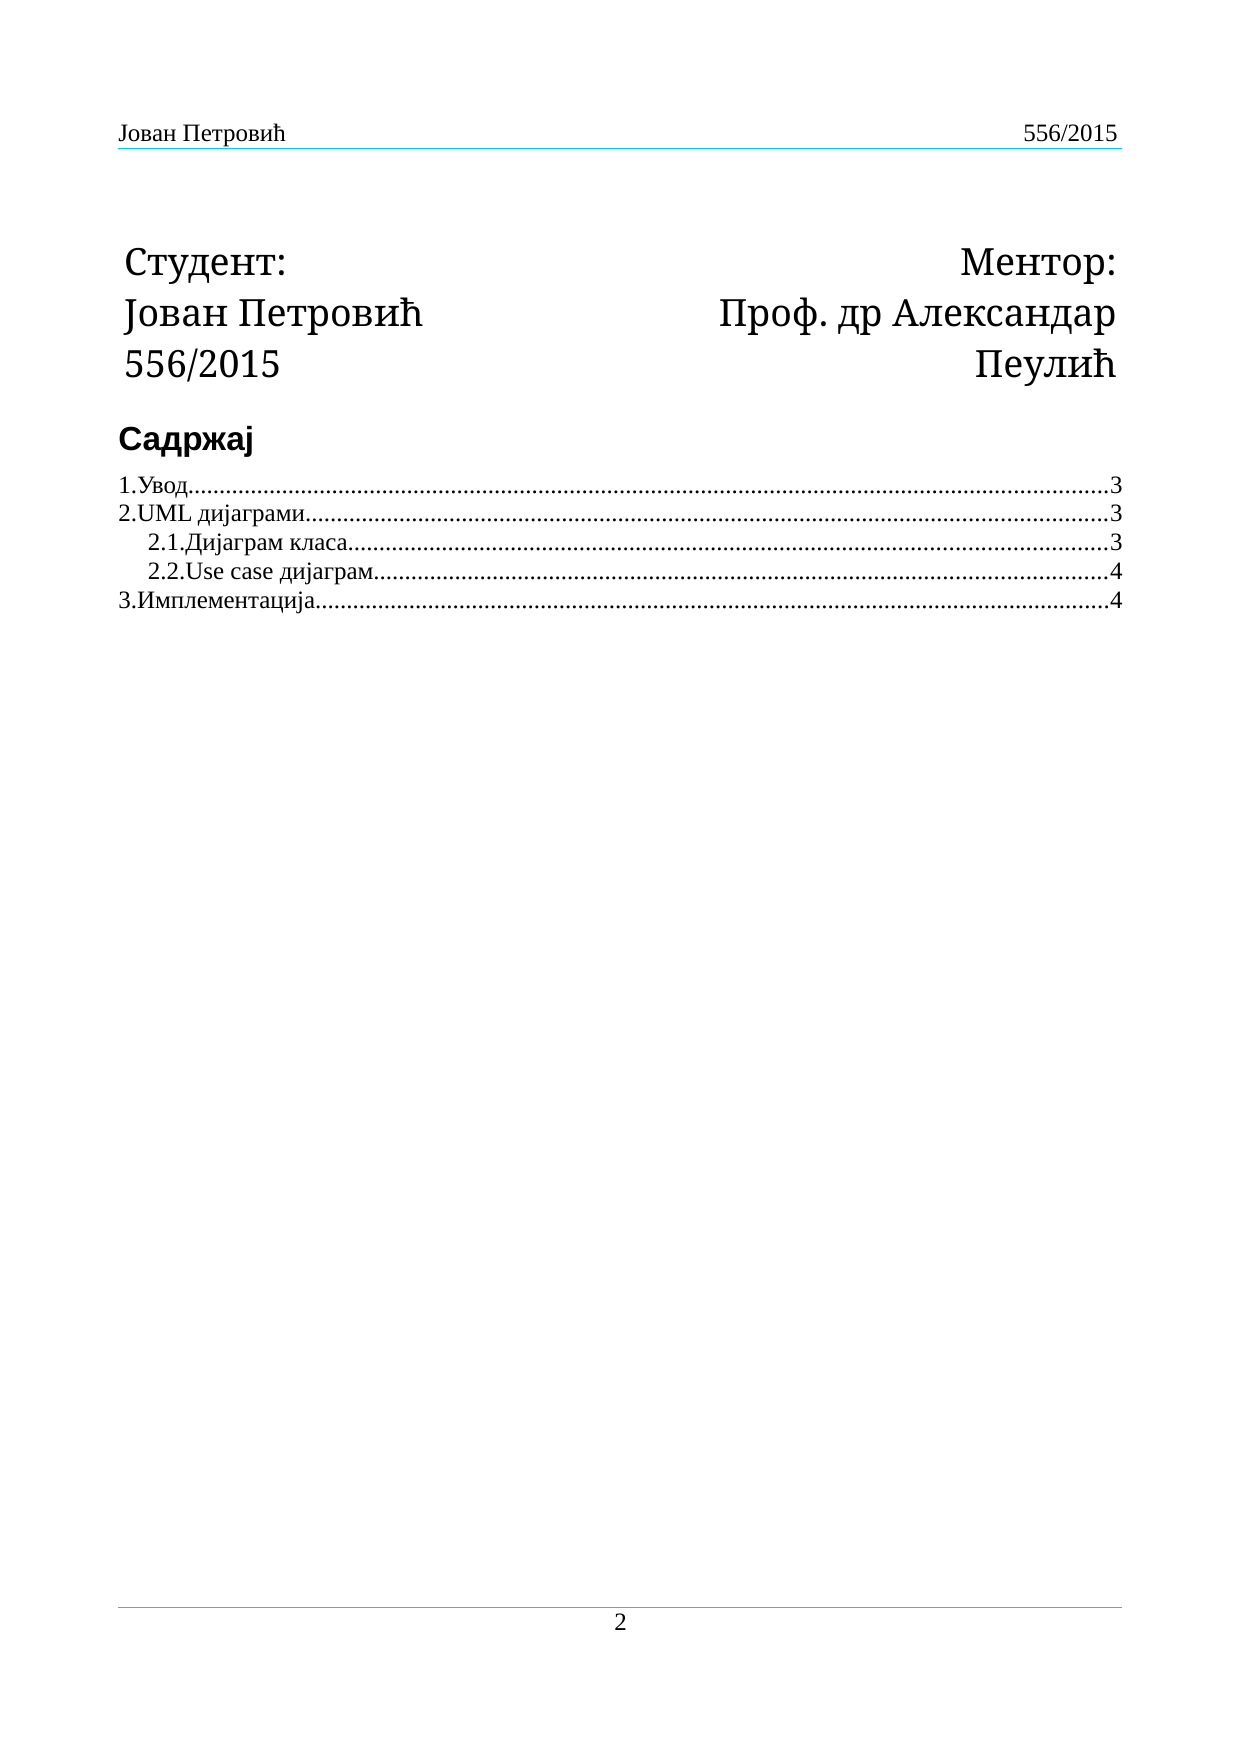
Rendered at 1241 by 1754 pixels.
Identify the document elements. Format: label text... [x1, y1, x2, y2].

text 2.UML дијаграми 3 [118, 498, 1122, 527]
text 2.2.Use case дијаграм 4 [148, 556, 1122, 585]
table_header Ментор: Проф. др Александар Пеулић [620, 229, 1122, 394]
text 3.Имплементација 4 [118, 585, 1122, 613]
table_header Студент: Јован Петровић 556/2015 [118, 229, 620, 394]
text 2.1.Дијаграм класа 3 [148, 527, 1122, 556]
text 1.Увод 3 [118, 470, 1122, 498]
subtitle Садржај [118, 419, 1122, 457]
